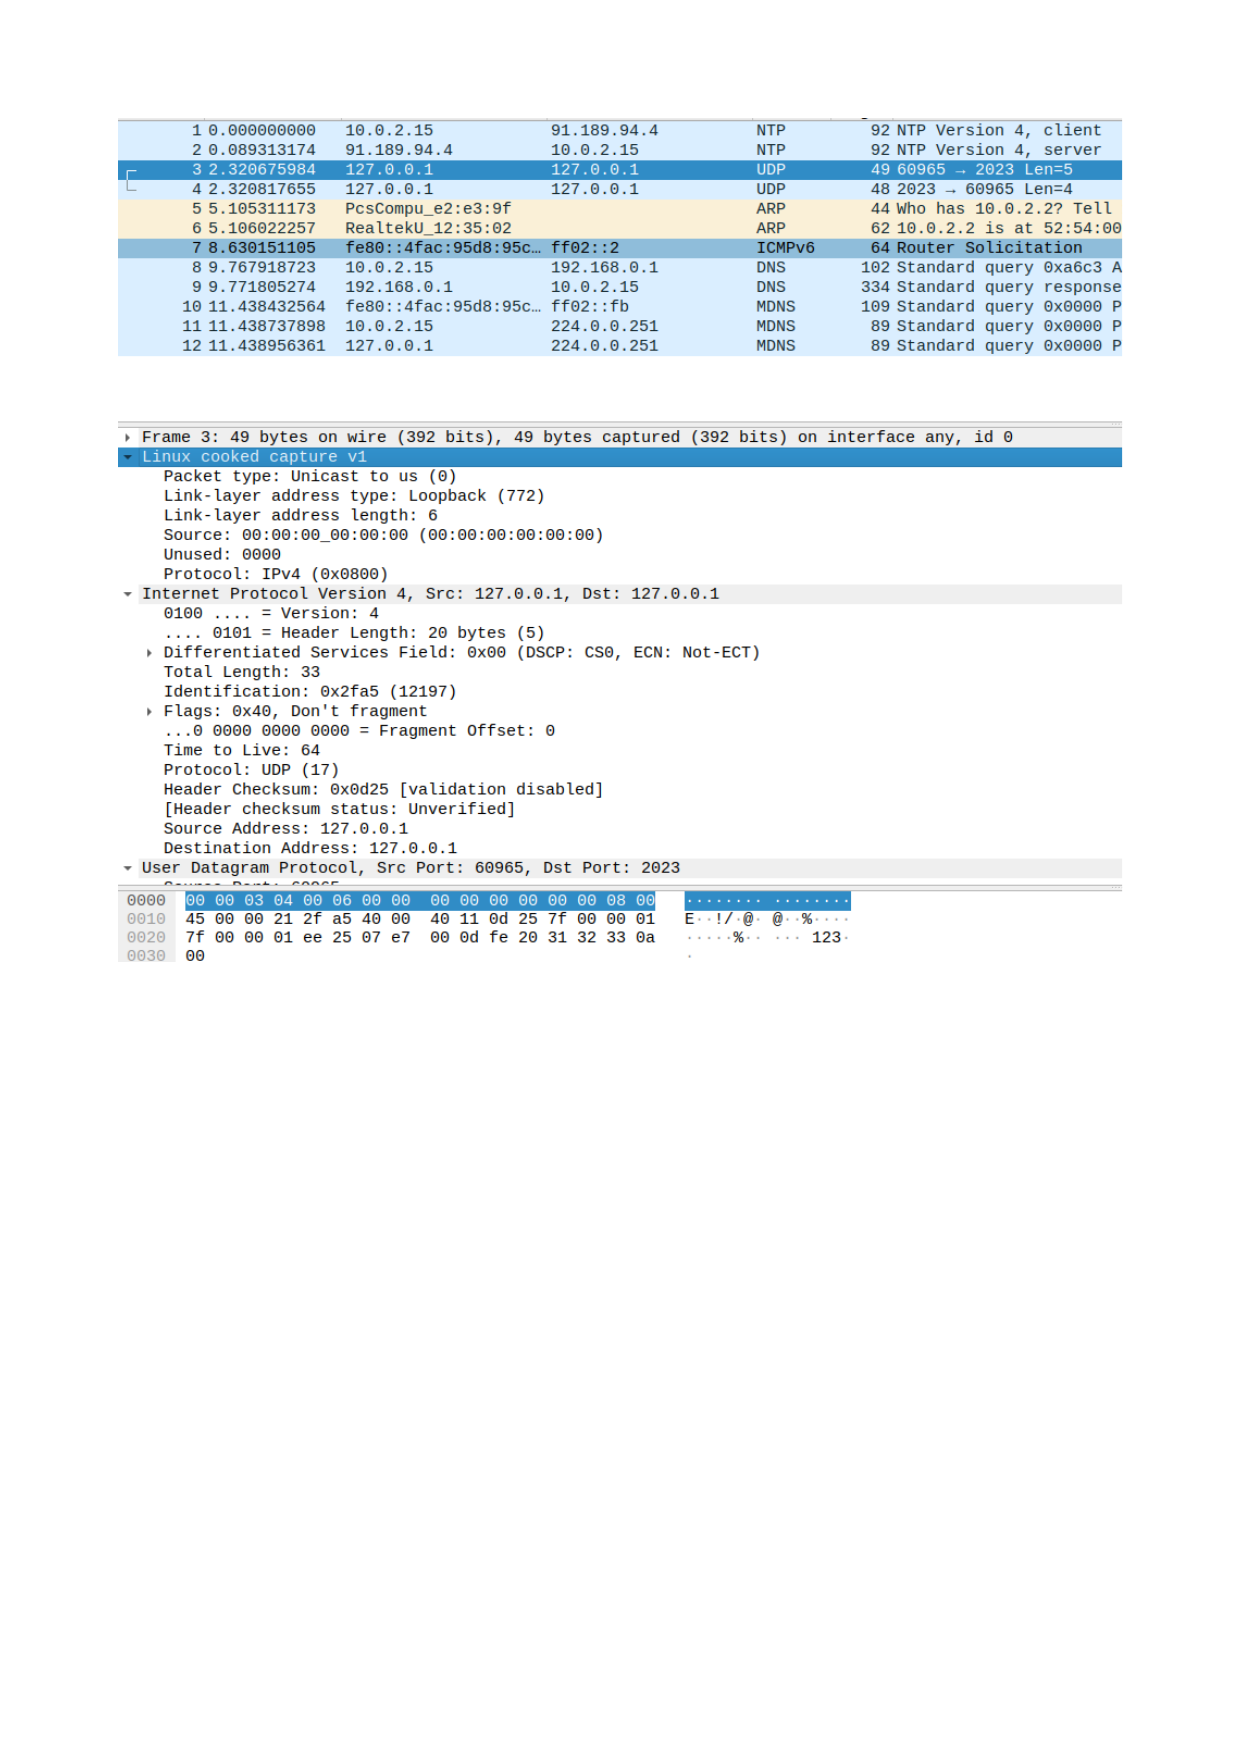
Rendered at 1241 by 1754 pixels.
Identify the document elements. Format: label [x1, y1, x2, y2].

picture [118, 118, 1123, 962]
